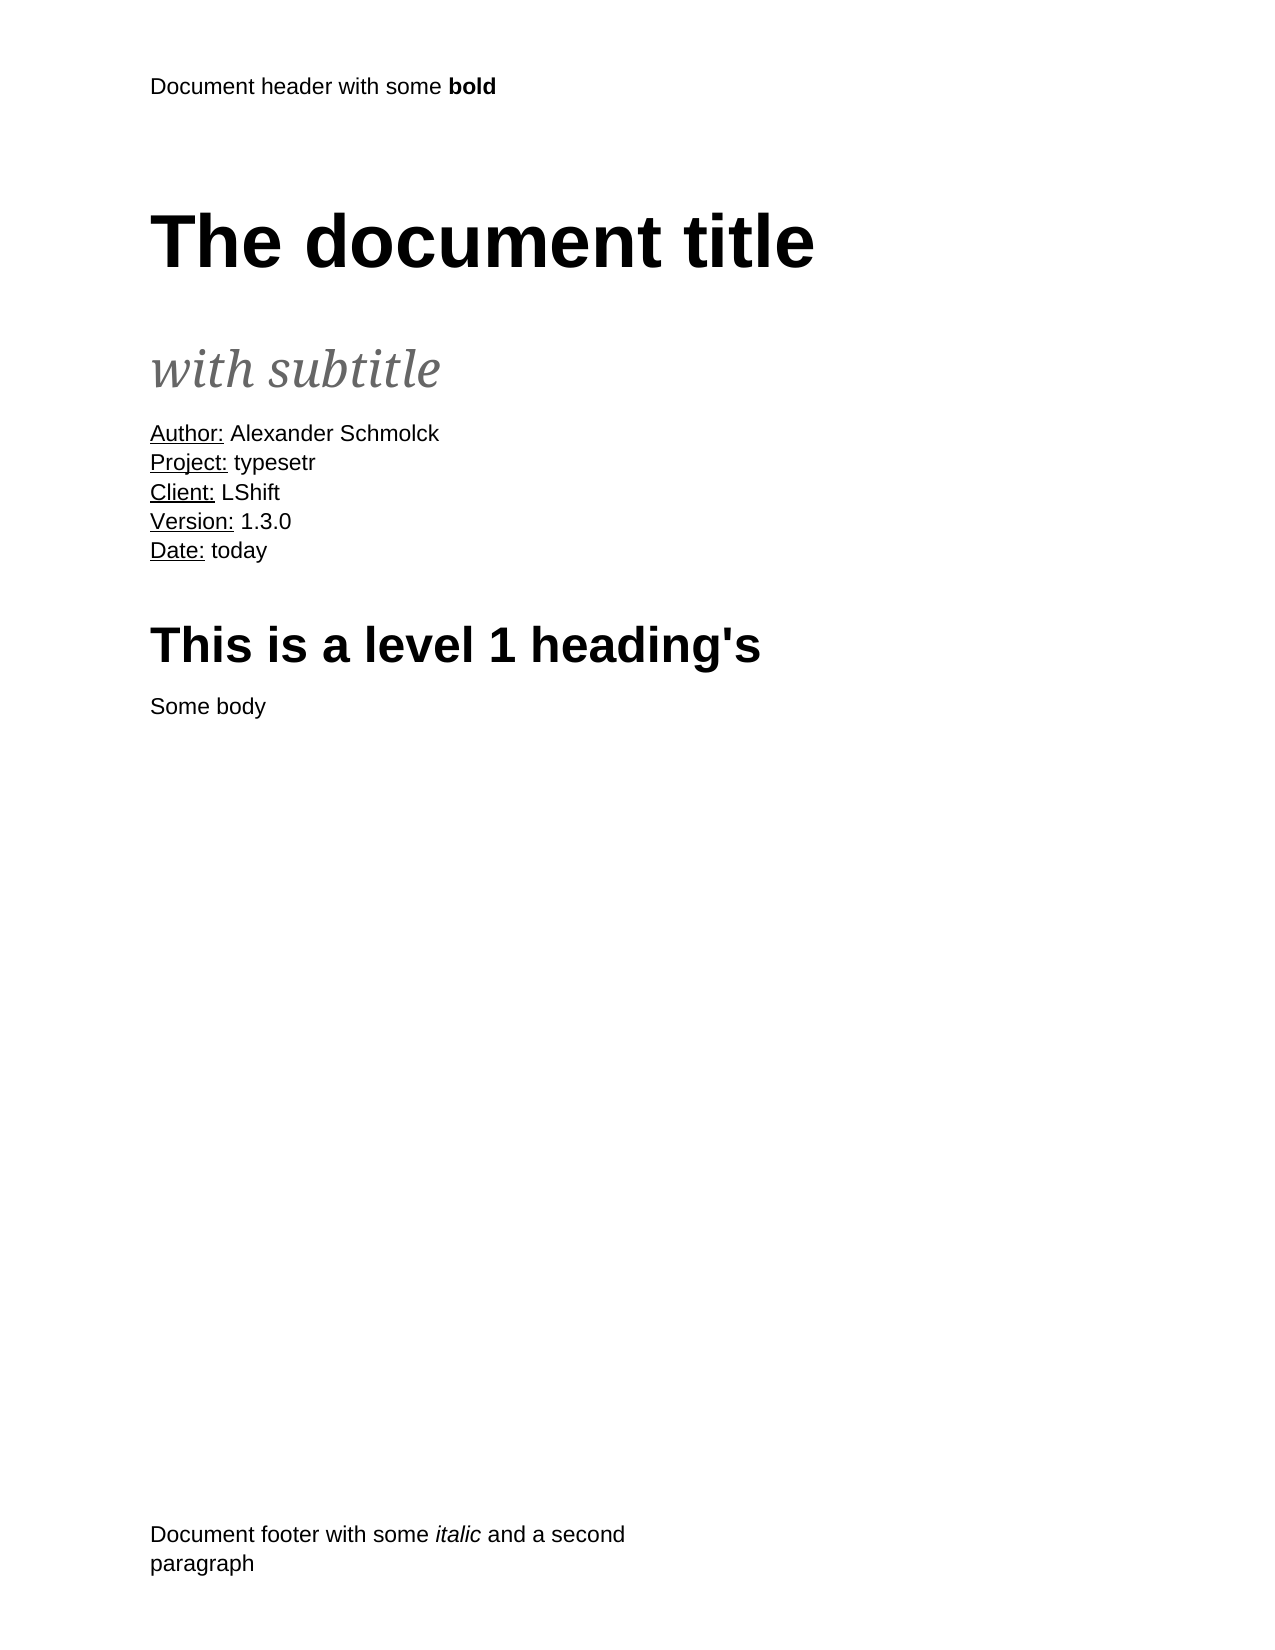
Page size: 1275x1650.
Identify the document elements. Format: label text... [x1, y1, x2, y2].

subtitle This is a level 1 heading's [150, 617, 1125, 673]
title The document title [150, 200, 1125, 284]
text Author: Alexander Schmolck [150, 420, 1125, 446]
text Version: 1.3.0 [150, 508, 1125, 534]
text Project: typesetr [150, 450, 1125, 475]
text Client: LShift [150, 479, 1125, 505]
subtitle with subtitle [150, 334, 1125, 402]
text Date: today [150, 538, 1125, 563]
text Some body [150, 694, 1125, 719]
